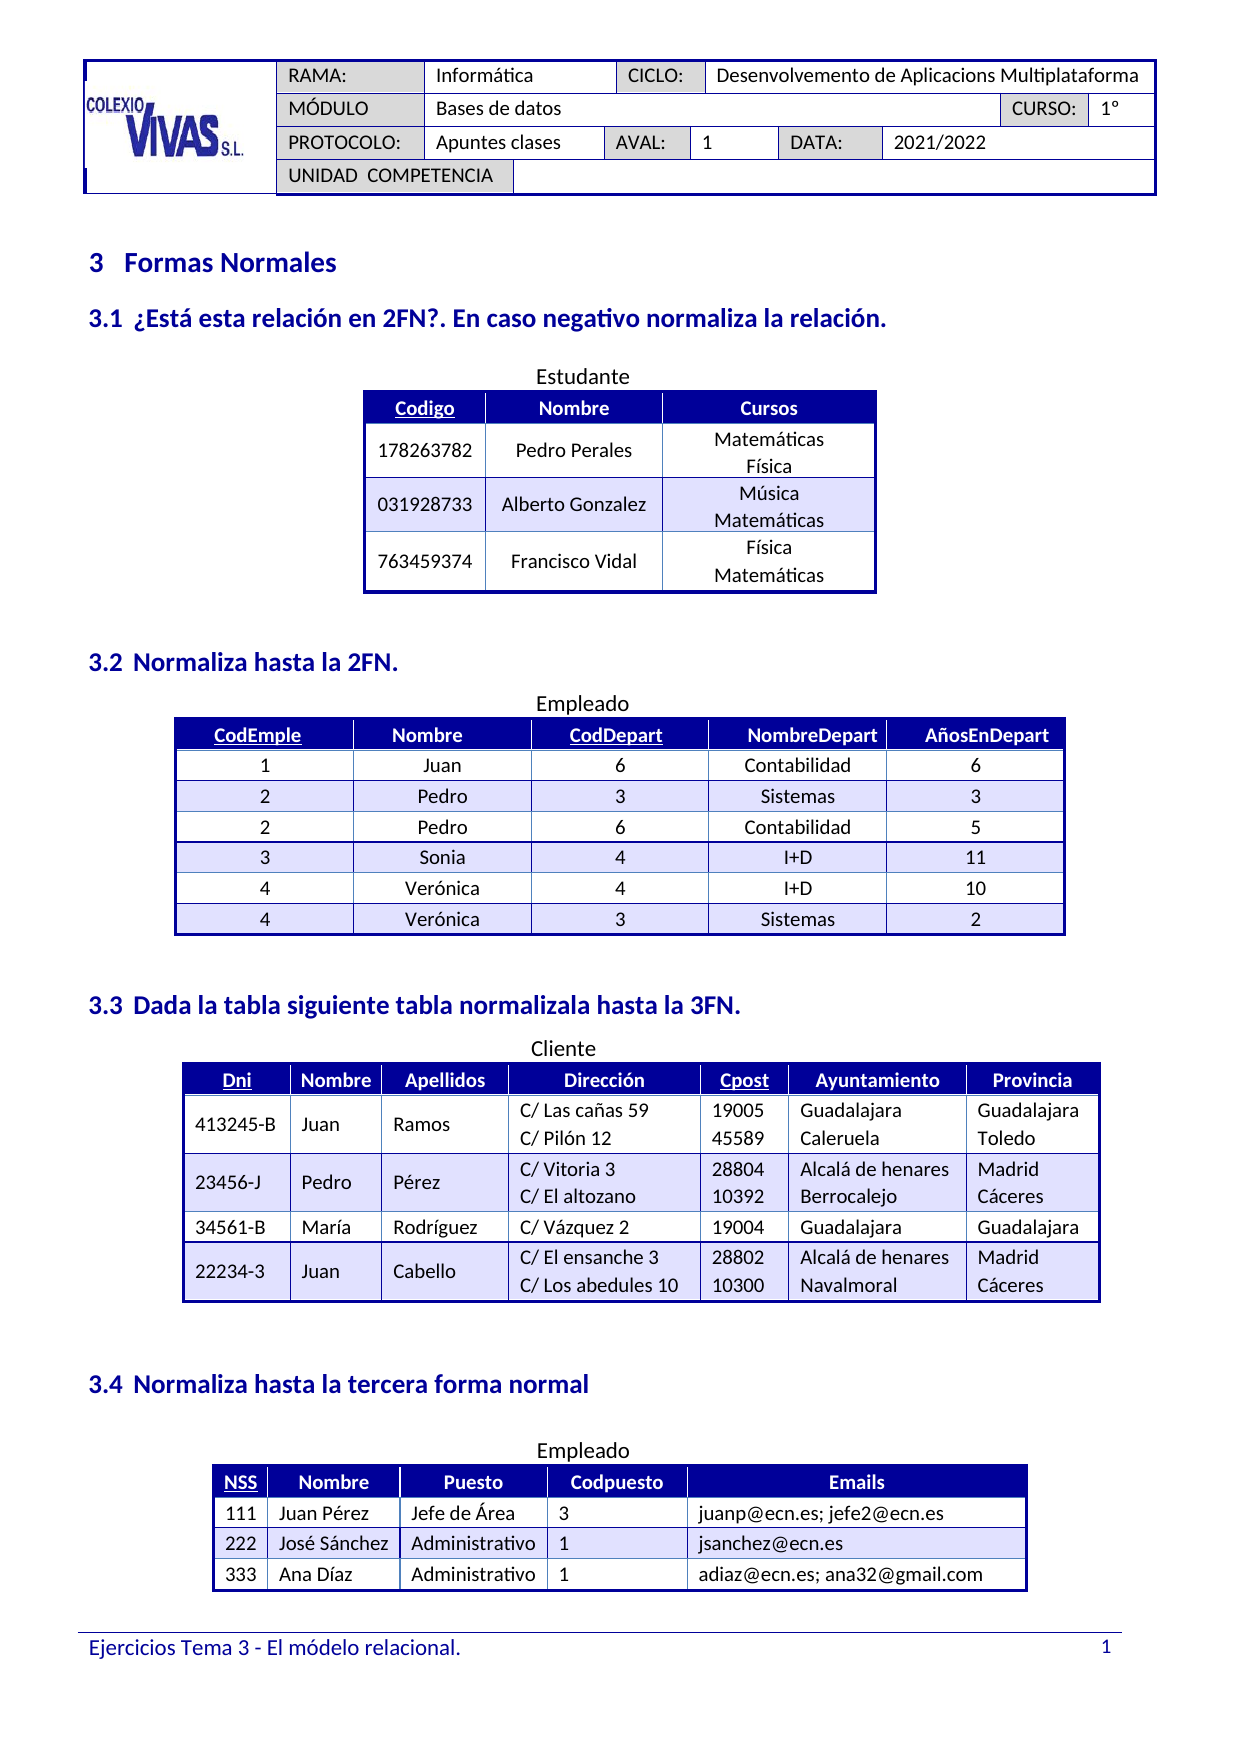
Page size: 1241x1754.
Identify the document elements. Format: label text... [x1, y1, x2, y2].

table_cell José Sánchez [268, 1528, 399, 1558]
table_cell Madrid Cáceres [967, 1243, 1098, 1299]
table_cell María [291, 1212, 381, 1241]
table_header Cpost [701, 1065, 788, 1094]
table_cell Juan Pérez [268, 1498, 399, 1527]
table_cell I+D [709, 843, 886, 872]
table_cell Sistemas [709, 904, 886, 933]
table_header CodEmple [177, 720, 353, 749]
table_cell 333 [215, 1559, 267, 1588]
table_cell 3 [177, 843, 353, 872]
table_cell Guadalajara [967, 1212, 1098, 1241]
table_cell 34561-B [185, 1212, 290, 1241]
table_cell 031928733 [366, 478, 485, 531]
table_header Nombre [291, 1065, 381, 1094]
table_cell 6 [532, 751, 708, 780]
table_cell Francisco Vidal [486, 532, 662, 590]
table_cell 413245-B [185, 1096, 290, 1153]
table_cell jsanchez@ecn.es [688, 1528, 1025, 1558]
table_cell 2 [177, 812, 353, 841]
table_cell Pedro [354, 781, 531, 811]
table_cell Verónica [354, 873, 531, 903]
table_cell 5 [887, 812, 1063, 841]
table_header NSS [215, 1467, 267, 1497]
table_cell 3 [548, 1498, 687, 1527]
table_cell 4 [532, 873, 708, 903]
table_cell Pedro Perales [486, 424, 662, 477]
table_cell Guadalajara Toledo [967, 1096, 1098, 1153]
table_header Nombre [354, 720, 531, 749]
table_cell Madrid Cáceres [967, 1154, 1098, 1211]
table_cell adiaz@ecn.es; ana32@gmail.com [688, 1559, 1025, 1588]
table_cell 22234-3 [185, 1243, 290, 1299]
table_header Nombre [268, 1467, 399, 1497]
table_cell Música Matemáticas [663, 478, 874, 531]
table_header Apellidos [382, 1065, 508, 1094]
table_header AñosEnDepart [887, 720, 1063, 749]
table_cell Juan [354, 751, 531, 780]
table_cell 222 [215, 1528, 267, 1558]
text Empleado [124, 689, 1152, 717]
table_cell 4 [532, 843, 708, 872]
text Estudante [124, 362, 1152, 390]
subtitle ¿Está esta relación en 2FN?. En caso negativo normaliza la relación. [88, 301, 1152, 334]
table_cell Guadalajara Caleruela [789, 1096, 966, 1153]
table_cell Pérez [382, 1154, 508, 1211]
table_header Dirección [509, 1065, 700, 1094]
table_cell Guadalajara [789, 1212, 966, 1241]
picture [84, 81, 247, 168]
table_cell 4 [177, 904, 353, 933]
subtitle Normaliza hasta la tercera forma normal [88, 1367, 1152, 1400]
table_header Cursos [663, 393, 874, 423]
subtitle Formas Normales [89, 244, 1152, 280]
table_cell I+D [709, 873, 886, 903]
table_cell juanp@ecn.es; jefe2@ecn.es [688, 1498, 1025, 1527]
table_cell 2 [887, 904, 1063, 933]
table_cell Contabilidad [709, 812, 886, 841]
table_cell Física Matemáticas [663, 532, 874, 590]
table_header Codpuesto [548, 1467, 687, 1497]
table_cell 28804 10392 [701, 1154, 788, 1211]
table_cell Administrativo [401, 1559, 547, 1588]
table_cell 2 [177, 781, 353, 811]
table_cell C/ Las cañas 59 C/ Pilón 12 [509, 1096, 700, 1153]
table_cell Contabilidad [709, 751, 886, 780]
table_cell 10 [887, 873, 1063, 903]
table_header Puesto [401, 1467, 547, 1497]
table_cell Cabello [382, 1243, 508, 1299]
table_header CodDepart [532, 720, 708, 749]
table_cell 28802 10300 [701, 1243, 788, 1299]
table_header Dni [185, 1065, 290, 1094]
table_cell 1 [548, 1528, 687, 1558]
table_cell 1 [548, 1559, 687, 1588]
table_header Provincia [967, 1065, 1098, 1094]
table_cell Alberto Gonzalez [486, 478, 662, 531]
table_header Nombre [486, 393, 662, 423]
table_cell 3 [887, 781, 1063, 811]
table_cell Juan [291, 1243, 381, 1299]
table_header NombreDepart [709, 720, 886, 749]
table_cell 763459374 [366, 532, 485, 590]
table_cell 3 [532, 904, 708, 933]
table_cell 19005 45589 [701, 1096, 788, 1153]
table_cell 11 [887, 843, 1063, 872]
table_cell Sistemas [709, 781, 886, 811]
table_cell 111 [215, 1498, 267, 1527]
table_cell Ramos [382, 1096, 508, 1153]
subtitle Dada la tabla siguiente tabla normalizala hasta la 3FN. [88, 988, 1152, 1021]
table_cell 4 [177, 873, 353, 903]
table_header Ayuntamiento [789, 1065, 966, 1094]
table_cell 178263782 [366, 424, 485, 477]
subtitle Normaliza hasta la 2FN. [88, 645, 1152, 678]
table_cell Administrativo [401, 1528, 547, 1558]
table_cell 6 [887, 751, 1063, 780]
table_cell Ana Díaz [268, 1559, 399, 1588]
table_cell Jefe de Área [401, 1498, 547, 1527]
table_cell Pedro [291, 1154, 381, 1211]
table_cell Alcalá de henares Berrocalejo [789, 1154, 966, 1211]
text Empleado [89, 1436, 1152, 1464]
text Cliente [124, 1034, 1152, 1062]
table_cell Verónica [354, 904, 531, 933]
table_cell Juan [291, 1096, 381, 1153]
table_cell Alcalá de henares Navalmoral [789, 1243, 966, 1299]
table_cell C/ El ensanche 3 C/ Los abedules 10 [509, 1243, 700, 1299]
table_header Codigo [366, 393, 485, 423]
table_cell C/ Vitoria 3 C/ El altozano [509, 1154, 700, 1211]
table_cell Pedro [354, 812, 531, 841]
table_cell 3 [532, 781, 708, 811]
table_cell C/ Vázquez 2 [509, 1212, 700, 1241]
table_cell Rodríguez [382, 1212, 508, 1241]
table_cell 6 [532, 812, 708, 841]
table_cell 19004 [701, 1212, 788, 1241]
table_header Emails [688, 1467, 1025, 1497]
table_cell 23456-J [185, 1154, 290, 1211]
table_cell 1 [177, 751, 353, 780]
table_cell Sonia [354, 843, 531, 872]
table_cell Matemáticas Física [663, 424, 874, 477]
